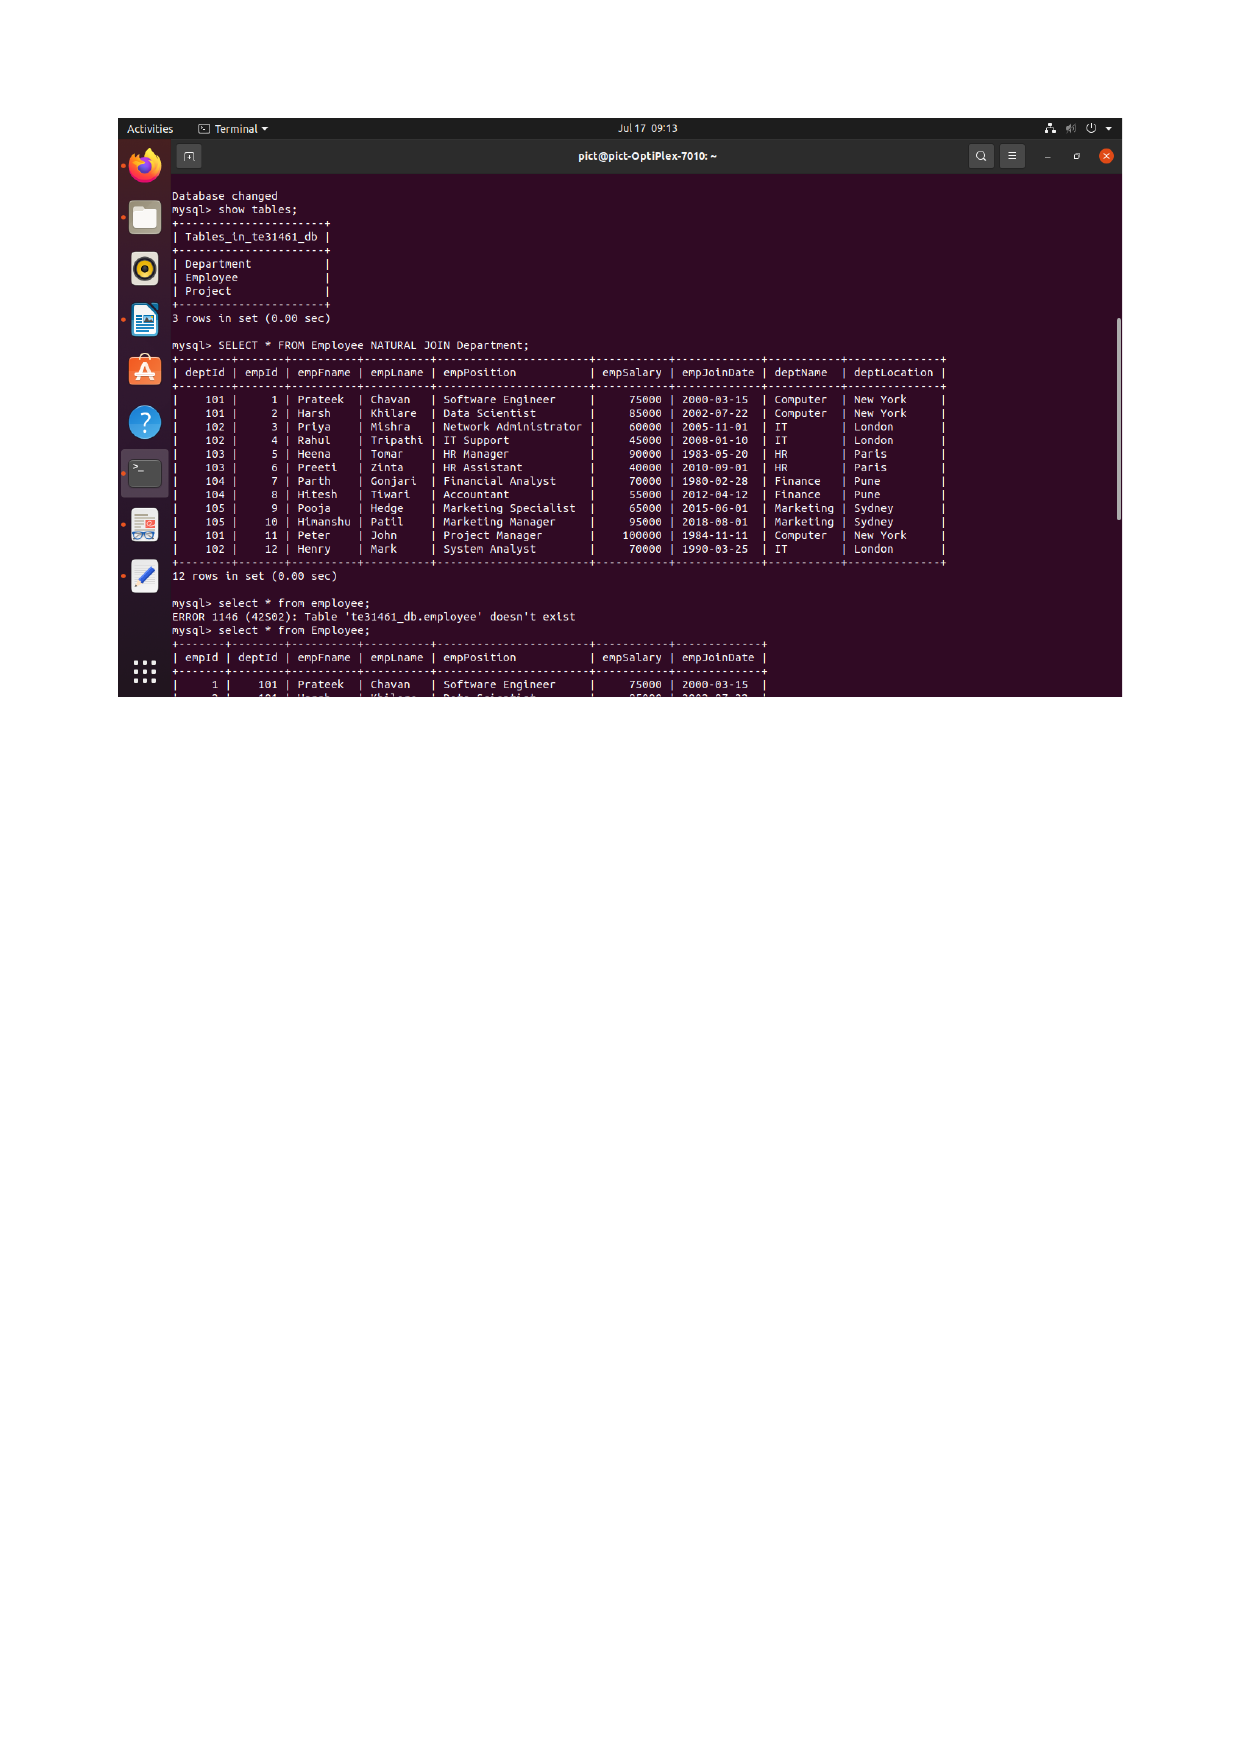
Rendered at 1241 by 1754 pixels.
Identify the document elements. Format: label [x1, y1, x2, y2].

picture [118, 118, 1123, 697]
